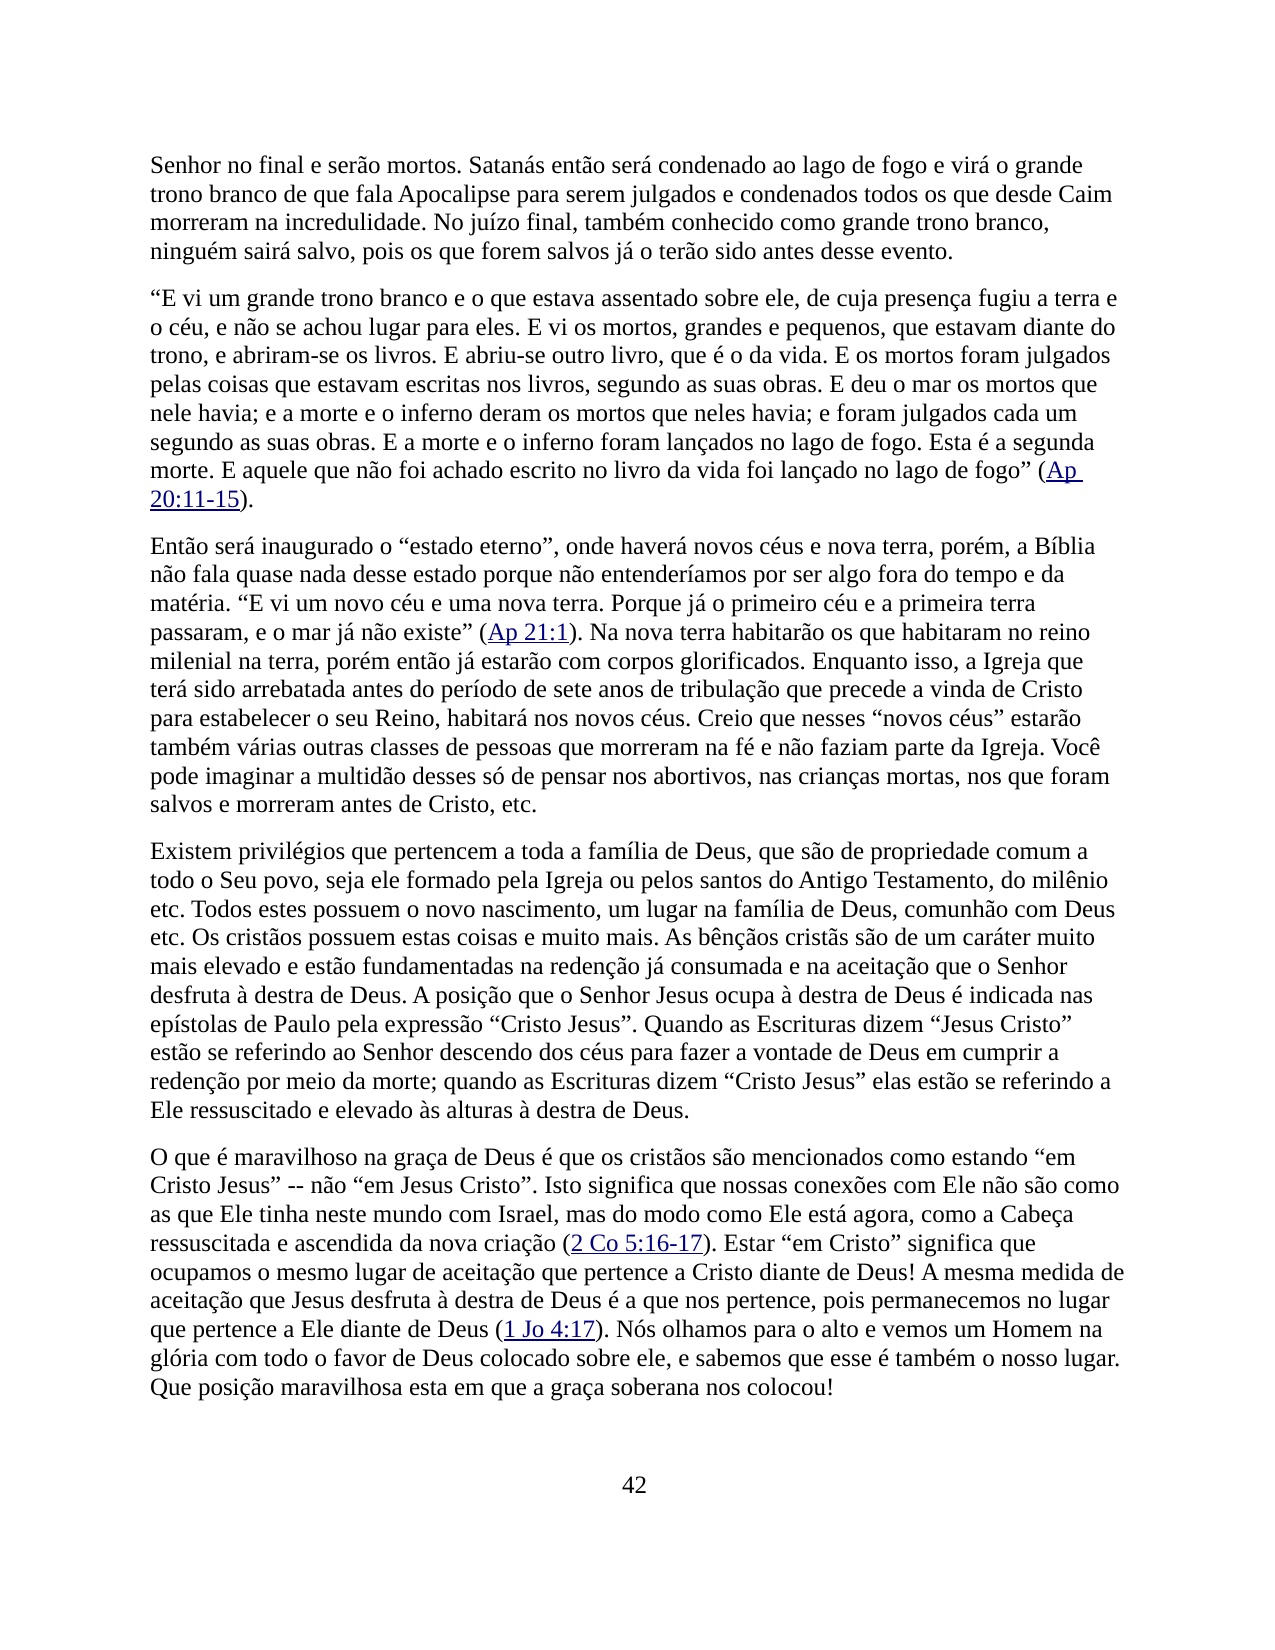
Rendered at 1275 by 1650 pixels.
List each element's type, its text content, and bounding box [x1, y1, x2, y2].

text Senhor no final e serão mortos. Satanás então será condenado ao lago de fogo e virá o grande trono branco de que fala Apocalipse para serem julgados e condenados todos os que desde Caim morreram na incredulidade. No juízo final, também conhecido como grande trono branco, ninguém sairá salvo, pois os que forem salvos já o terão sido antes desse evento. [150, 150, 1125, 265]
text “E vi um grande trono branco e o que estava assentado sobre ele, de cuja presença fugiu a terra e o céu, e não se achou lugar para eles. E vi os mortos, grandes e pequenos, que estavam diante do trono, e abriram-se os livros. E abriu-se outro livro, que é o da vida. E os mortos foram julgados pelas coisas que estavam escritas nos livros, segundo as suas obras. E deu o mar os mortos que nele havia; e a morte e o inferno deram os mortos que neles havia; e foram julgados cada um segundo as suas obras. E a morte e o inferno foram lançados no lago de fogo. Esta é a segunda morte. E aquele que não foi achado escrito no livro da vida foi lançado no lago de fogo” (Ap 20:11-15). [150, 283, 1125, 513]
text Então será inaugurado o “estado eterno”, onde haverá novos céus e nova terra, porém, a Bíblia não fala quase nada desse estado porque não entenderíamos por ser algo fora do tempo e da matéria. “E vi um novo céu e uma nova terra. Porque já o primeiro céu e a primeira terra passaram, e o mar já não existe” (Ap 21:1). Na nova terra habitarão os que habitaram no reino milenial na terra, porém então já estarão com corpos glorificados. Enquanto isso, a Igreja que terá sido arrebatada antes do período de sete anos de tribulação que precede a vinda de Cristo para estabelecer o seu Reino, habitará nos novos céus. Creio que nesses “novos céus” estarão também várias outras classes de pessoas que morreram na fé e não faziam parte da Igreja. Você pode imaginar a multidão desses só de pensar nos abortivos, nas crianças mortas, nos que foram salvos e morreram antes de Cristo, etc. [150, 531, 1125, 818]
text O que é maravilhoso na graça de Deus é que os cristãos são mencionados como estando “em Cristo Jesus” -- não “em Jesus Cristo”. Isto significa que nossas conexões com Ele não são como as que Ele tinha neste mundo com Israel, mas do modo como Ele está agora, como a Cabeça ressuscitada e ascendida da nova criação (2 Co 5:16-17). Estar “em Cristo” significa que ocupamos o mesmo lugar de aceitação que pertence a Cristo diante de Deus! A mesma medida de aceitação que Jesus desfruta à destra de Deus é a que nos pertence, pois permanecemos no lugar que pertence a Ele diante de Deus (1 Jo 4:17). Nós olhamos para o alto e vemos um Homem na glória com todo o favor de Deus colocado sobre ele, e sabemos que esse é também o nosso lugar. Que posição maravilhosa esta em que a graça soberana nos colocou! [150, 1142, 1125, 1400]
text Existem privilégios que pertencem a toda a família de Deus, que são de propriedade comum a todo o Seu povo, seja ele formado pela Igreja ou pelos santos do Antigo Testamento, do milênio etc. Todos estes possuem o novo nascimento, um lugar na família de Deus, comunhão com Deus etc. Os cristãos possuem estas coisas e muito mais. As bênçãos cristãs são de um caráter muito mais elevado e estão fundamentadas na redenção já consumada e na aceitação que o Senhor desfruta à destra de Deus. A posição que o Senhor Jesus ocupa à destra de Deus é indicada nas epístolas de Paulo pela expressão “Cristo Jesus”. Quando as Escrituras dizem “Jesus Cristo” estão se referindo ao Senhor descendo dos céus para fazer a vontade de Deus em cumprir a redenção por meio da morte; quando as Escrituras dizem “Cristo Jesus” elas estão se referindo a Ele ressuscitado e elevado às alturas à destra de Deus. [150, 836, 1125, 1124]
